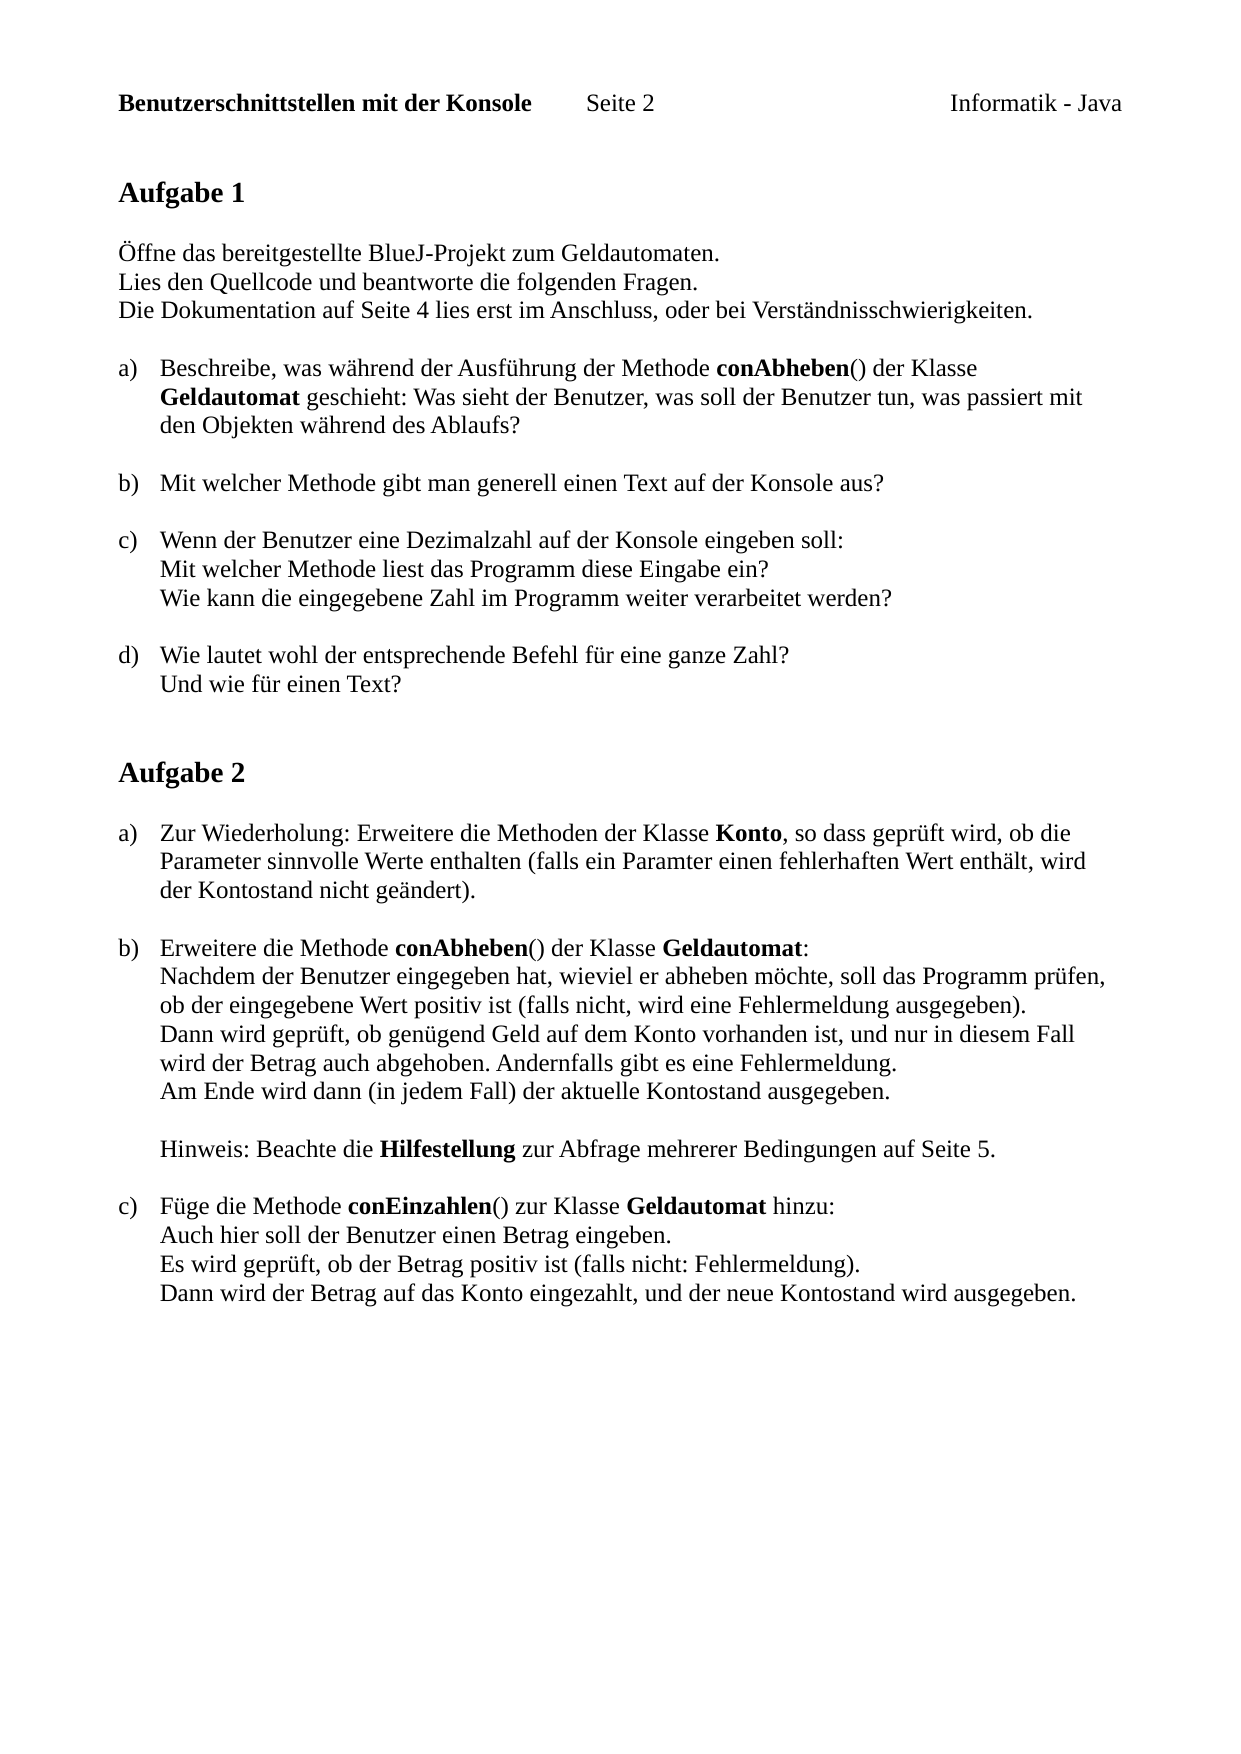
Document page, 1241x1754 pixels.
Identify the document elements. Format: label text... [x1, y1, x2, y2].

text Die Dokumentation auf Seite 4 lies erst im Anschluss, oder bei Verständnisschwierigkeiten. [118, 295, 1122, 324]
text Aufgabe 1 [118, 176, 1122, 209]
list Zur Wiederholung: Erweitere die Methoden der Klasse Konto, so dass geprüft wird, ob die Parameter sinnvolle Werte enthalten (falls ein Paramter einen fehlerhaften Wert enthält, wird der Kontostand nicht geändert). [118, 818, 1122, 904]
list Mit welcher Methode gibt man generell einen Text auf der Konsole aus? [118, 468, 1122, 497]
text Öffne das bereitgestellte BlueJ-Projekt zum Geldautomaten. Lies den Quellcode und beantworte die folgenden Fragen. [118, 238, 1122, 295]
text Aufgabe 2 [118, 755, 1122, 789]
list Beschreibe, was während der Ausführung der Methode conAbheben() der Klasse Geldautomat geschieht: Was sieht der Benutzer, was soll der Benutzer tun, was passiert mit den Objekten während des Ablaufs? [118, 353, 1122, 439]
list Wenn der Benutzer eine Dezimalzahl auf der Konsole eingeben soll: Mit welcher Methode liest das Programm diese Eingabe ein? Wie kann die eingegebene Zahl im Programm weiter verarbeitet werden? [118, 525, 1122, 612]
list Erweitere die Methode conAbheben() der Klasse Geldautomat: Nachdem der Benutzer eingegeben hat, wieviel er abheben möchte, soll das Programm prüfen, ob der eingegebene Wert positiv ist (falls nicht, wird eine Fehlermeldung ausgegeben). Dann wird geprüft, ob genügend Geld auf dem Konto vorhanden ist, und nur in diesem Fall wird der Betrag auch abgehoben. Andernfalls gibt es eine Fehlermeldung. Am Ende wird dann (in jedem Fall) der aktuelle Kontostand ausgegeben. Hinweis: Beachte die Hilfestellung zur Abfrage mehrerer Bedingungen auf Seite 5. [118, 933, 1122, 1191]
list Füge die Methode conEinzahlen() zur Klasse Geldautomat hinzu: Auch hier soll der Benutzer einen Betrag eingeben. Es wird geprüft, ob der Betrag positiv ist (falls nicht: Fehlermeldung). Dann wird der Betrag auf das Konto eingezahlt, und der neue Kontostand wird ausgegeben. [118, 1191, 1122, 1306]
list Wie lautet wohl der entsprechende Befehl für eine ganze Zahl? Und wie für einen Text? [118, 640, 1122, 698]
